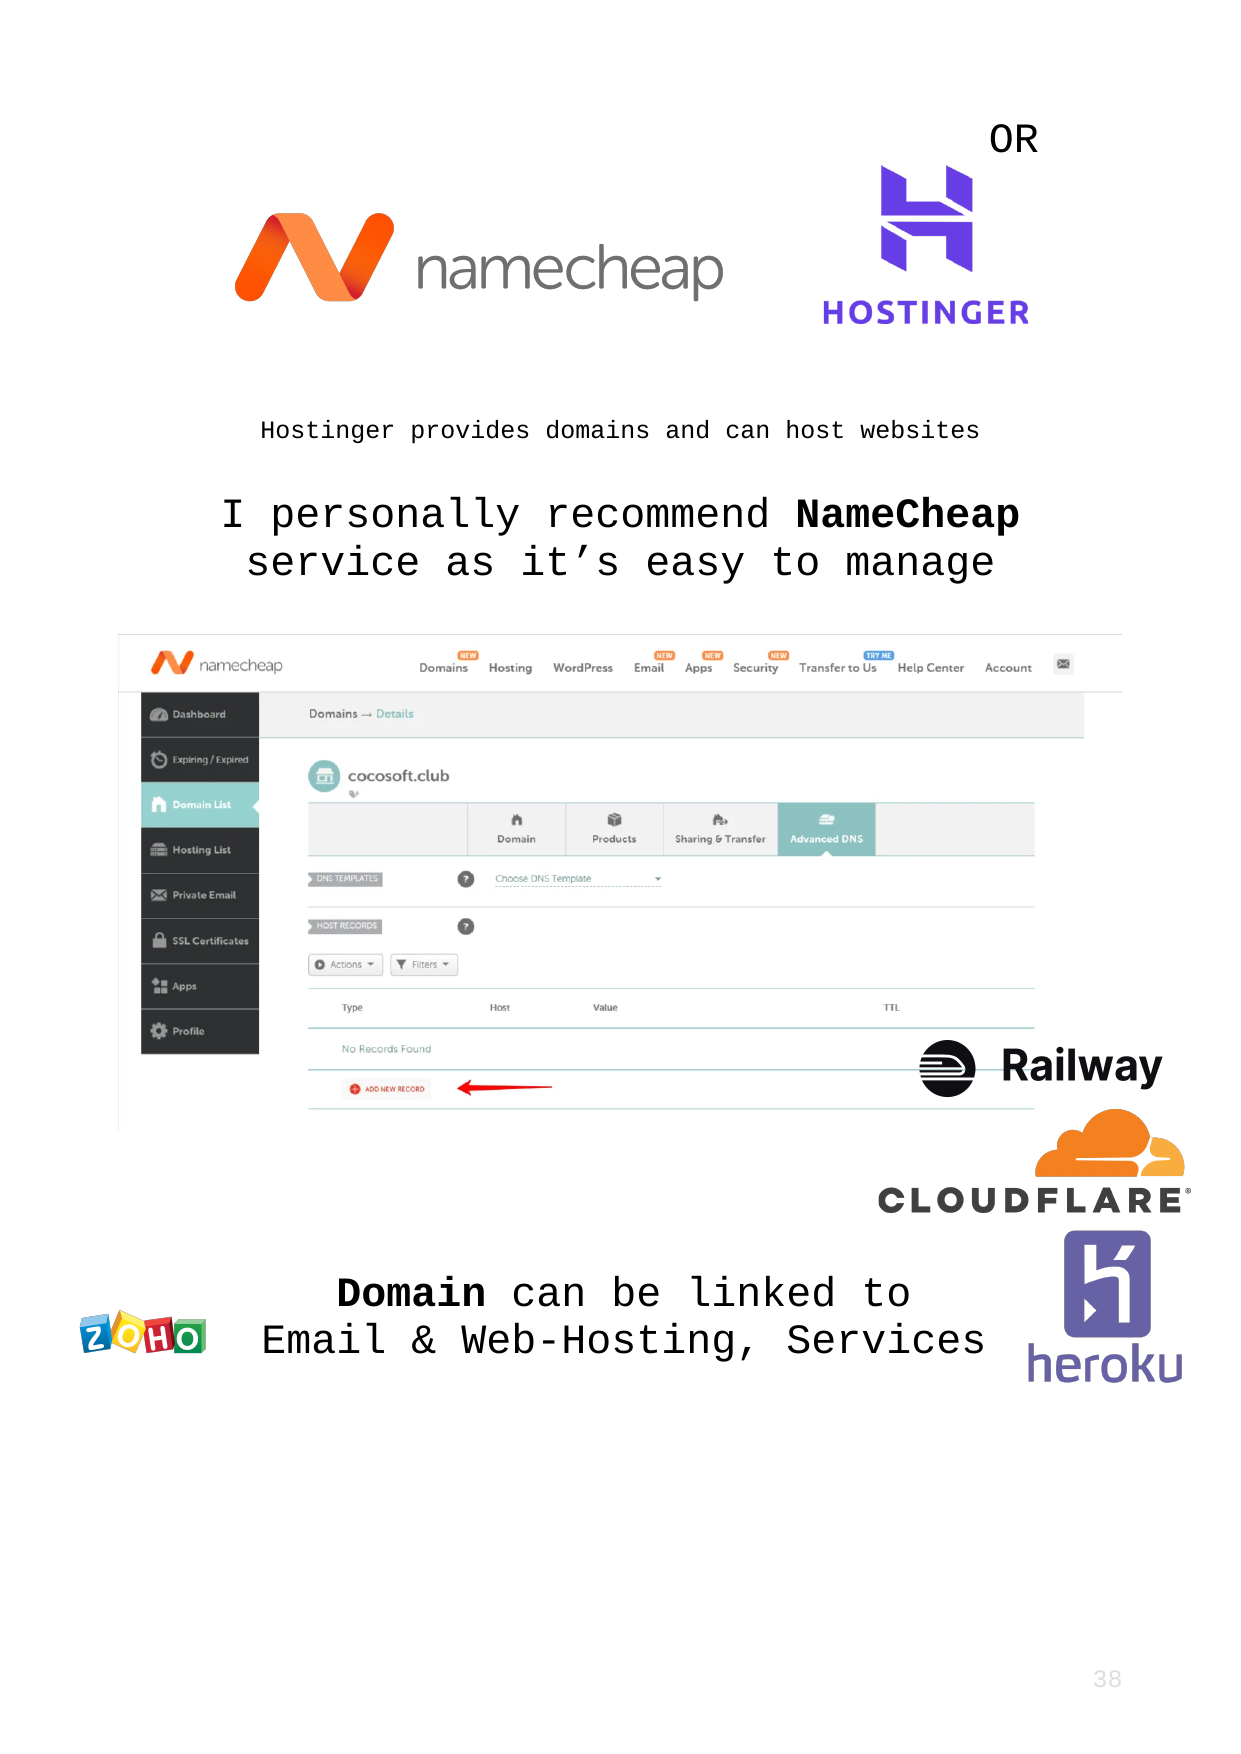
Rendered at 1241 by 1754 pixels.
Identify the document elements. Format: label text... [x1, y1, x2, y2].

picture [118, 634, 1191, 1213]
picture [227, 118, 730, 401]
picture [1027, 1228, 1184, 1385]
text Hostinger provides domains and can host websites [118, 418, 1122, 493]
picture [823, 165, 1029, 324]
text [118, 118, 227, 165]
text OR [730, 118, 1122, 165]
text Domain can be linked to [220, 1272, 1027, 1319]
text Email & Web-Hosting, Services [220, 1319, 1027, 1366]
picture [64, 1253, 220, 1410]
text I personally recommend NameCheap service as it’s easy to manage [118, 493, 1122, 587]
